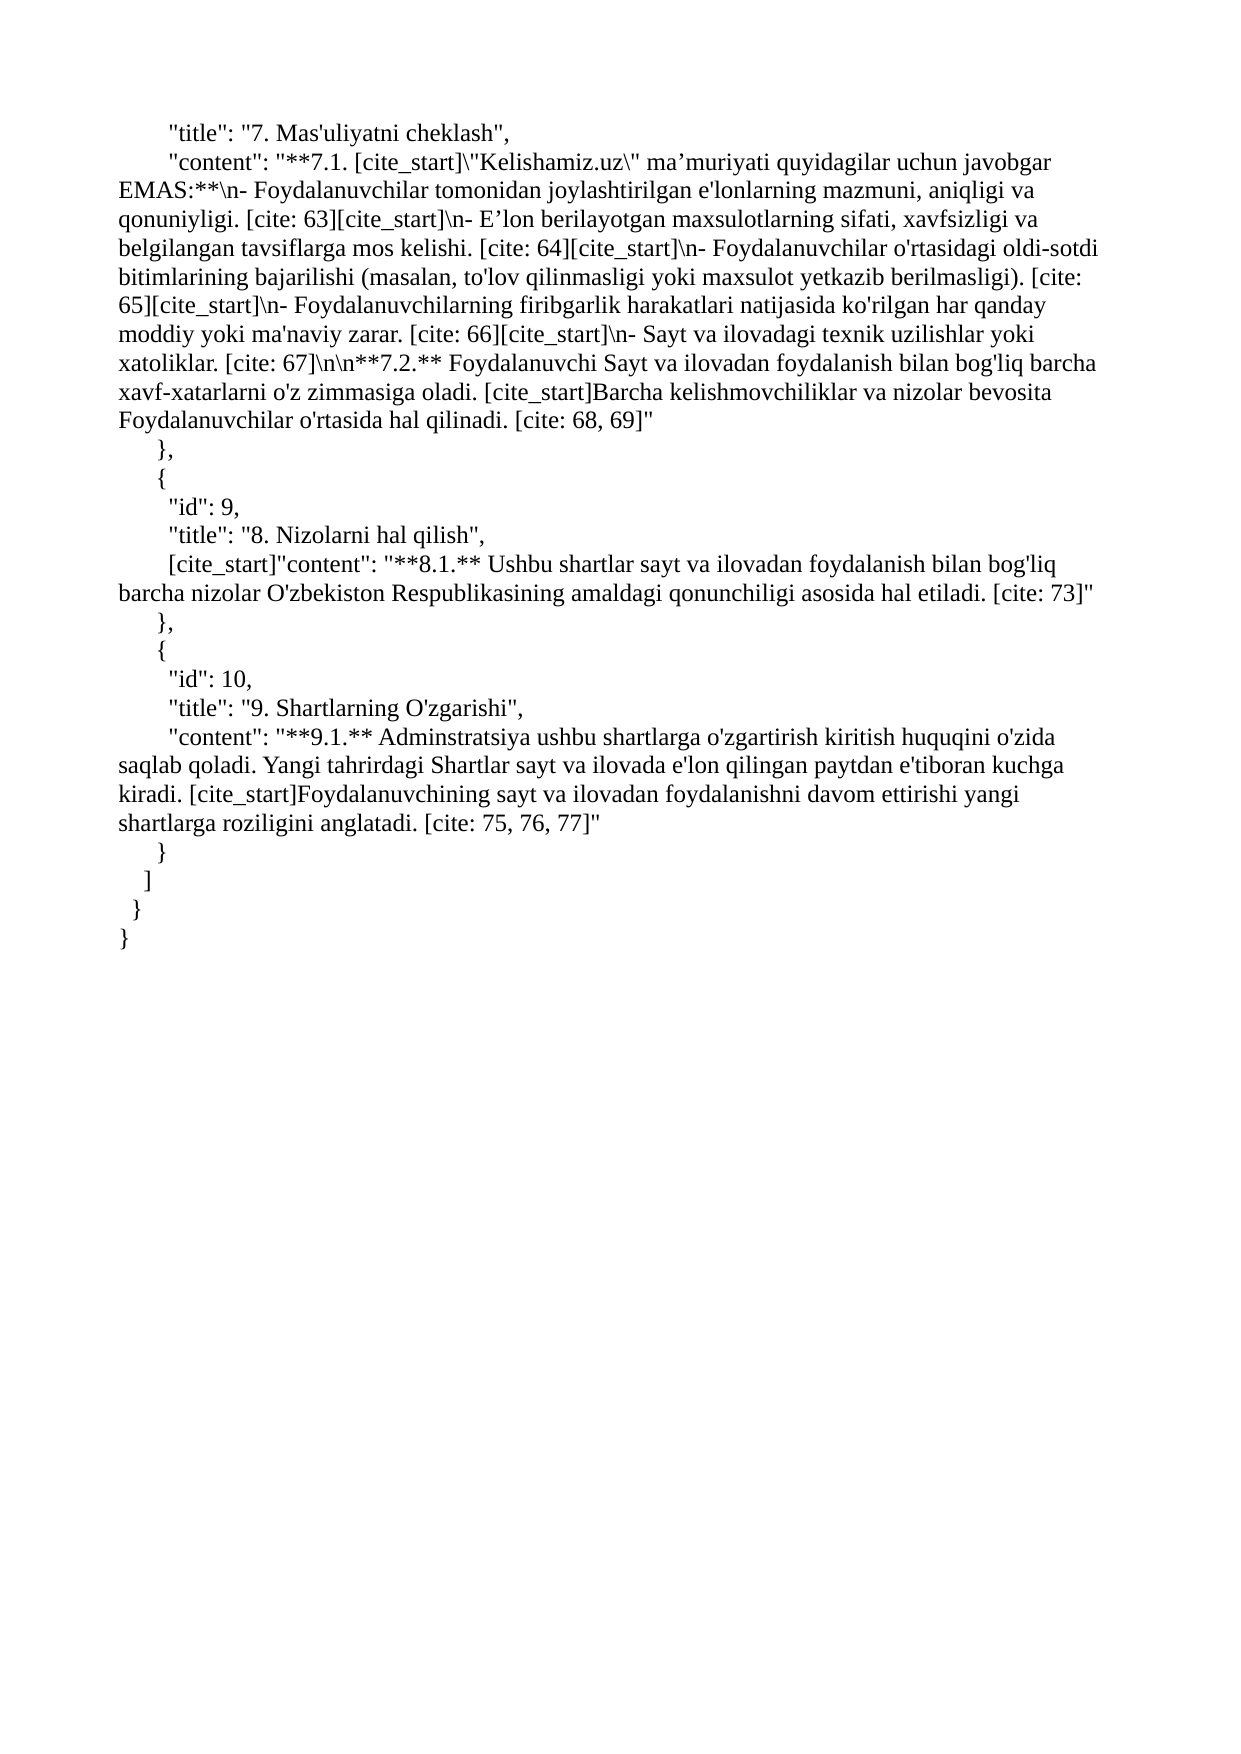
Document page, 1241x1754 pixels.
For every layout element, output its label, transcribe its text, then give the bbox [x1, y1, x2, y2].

text ] [118, 866, 1122, 894]
text { [118, 636, 1122, 664]
text "title": "7. Mas'uliyatni cheklash", [118, 118, 1122, 147]
text [cite_start]"content": "**8.1.** Ushbu shartlar sayt va ilovadan foydalanish bilan bog'liq barcha nizolar O'zbekiston Respublikasining amaldagi qonunchiligi asosida hal etiladi. [cite: 73]" [118, 549, 1122, 607]
text "id": 9, [118, 492, 1122, 521]
text "title": "9. Shartlarning O'zgarishi", [118, 693, 1122, 722]
text "content": "**7.1. [cite_start]\"Kelishamiz.uz\" ma’muriyati quyidagilar uchun javobgar EMAS:**\n- Foydalanuvchilar tomonidan joylashtirilgan e'lonlarning mazmuni, aniqligi va qonuniyligi. [cite: 63][cite_start]\n- E’lon berilayotgan maxsulotlarning sifati, xavfsizligi va belgilangan tavsiflarga mos kelishi. [cite: 64][cite_start]\n- Foydalanuvchilar o'rtasidagi oldi-sotdi bitimlarining bajarilishi (masalan, to'lov qilinmasligi yoki maxsulot yetkazib berilmasligi). [cite: 65][cite_start]\n- Foydalanuvchilarning firibgarlik harakatlari natijasida ko'rilgan har qanday moddiy yoki ma'naviy zarar. [cite: 66][cite_start]\n- Sayt va ilovadagi texnik uzilishlar yoki xatoliklar. [cite: 67]\n\n**7.2.** Foydalanuvchi Sayt va ilovadan foydalanish bilan bog'liq barcha xavf-xatarlarni o'z zimmasiga oladi. [cite_start]Barcha kelishmovchiliklar va nizolar bevosita Foydalanuvchilar o'rtasida hal qilinadi. [cite: 68, 69]" [118, 147, 1122, 434]
text "content": "**9.1.** Adminstratsiya ushbu shartlarga o'zgartirish kiritish huquqini o'zida saqlab qoladi. Yangi tahrirdagi Shartlar sayt va ilovada e'lon qilingan paytdan e'tiboran kuchga kiradi. [cite_start]Foydalanuvchining sayt va ilovadan foydalanishni davom ettirishi yangi shartlarga roziligini anglatadi. [cite: 75, 76, 77]" [118, 722, 1122, 837]
text } [118, 894, 1122, 923]
text "id": 10, [118, 664, 1122, 693]
text }, [118, 607, 1122, 636]
text }, [118, 434, 1122, 463]
text "title": "8. Nizolarni hal qilish", [118, 521, 1122, 549]
text } [118, 923, 1122, 952]
text { [118, 463, 1122, 492]
text } [118, 837, 1122, 866]
